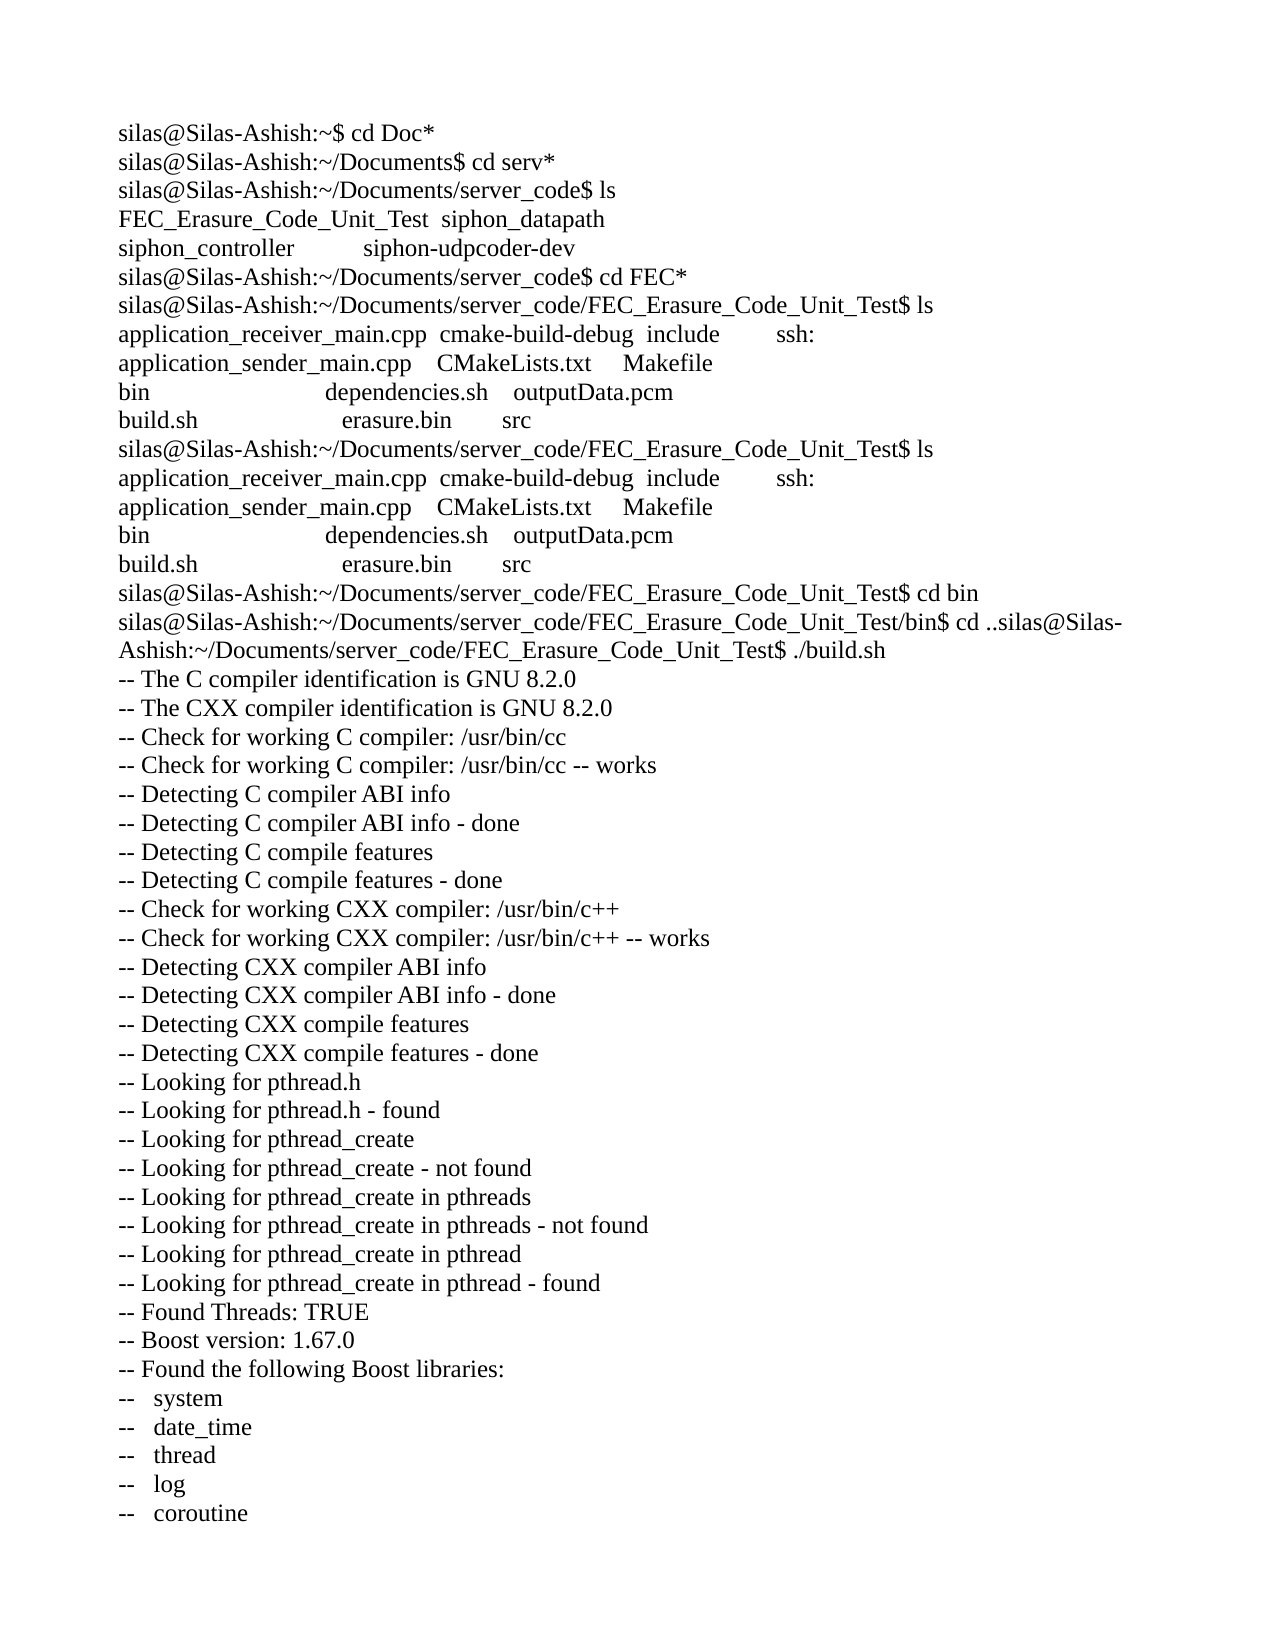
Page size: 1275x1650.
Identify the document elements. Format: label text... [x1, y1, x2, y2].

text -- The C compiler identification is GNU 8.2.0 [118, 664, 1157, 693]
text -- Detecting CXX compiler ABI info - done [118, 981, 1157, 1009]
text -- coroutine [118, 1498, 1157, 1527]
text -- Looking for pthread_create in pthreads [118, 1182, 1157, 1211]
text siphon_controller siphon-udpcoder-dev [118, 233, 1157, 262]
text -- date_time [118, 1412, 1157, 1441]
text -- thread [118, 1441, 1157, 1469]
text build.sh erasure.bin src [118, 406, 1157, 434]
text -- log [118, 1469, 1157, 1498]
text -- Found Threads: TRUE [118, 1297, 1157, 1326]
text -- Looking for pthread_create in pthreads - not found [118, 1211, 1157, 1239]
text -- Detecting C compiler ABI info [118, 779, 1157, 808]
text -- Detecting CXX compiler ABI info [118, 952, 1157, 981]
text application_receiver_main.cpp cmake-build-debug include ssh: [118, 319, 1157, 348]
text application_sender_main.cpp CMakeLists.txt Makefile [118, 492, 1157, 521]
text silas@Silas-Ashish:~/Documents/server_code/FEC_Erasure_Code_Unit_Test$ ls [118, 291, 1157, 319]
text application_sender_main.cpp CMakeLists.txt Makefile [118, 348, 1157, 377]
text -- Detecting C compile features - done [118, 866, 1157, 894]
text -- Detecting C compile features [118, 837, 1157, 866]
text -- Check for working C compiler: /usr/bin/cc -- works [118, 751, 1157, 779]
text -- The CXX compiler identification is GNU 8.2.0 [118, 693, 1157, 722]
text -- Detecting C compiler ABI info - done [118, 808, 1157, 837]
text -- Looking for pthread_create in pthread [118, 1239, 1157, 1268]
text silas@Silas-Ashish:~/Documents$ cd serv* [118, 147, 1157, 176]
text application_receiver_main.cpp cmake-build-debug include ssh: [118, 463, 1157, 492]
text -- Detecting CXX compile features [118, 1009, 1157, 1038]
text -- Found the following Boost libraries: [118, 1354, 1157, 1383]
text -- Check for working CXX compiler: /usr/bin/c++ -- works [118, 923, 1157, 952]
text silas@Silas-Ashish:~/Documents/server_code/FEC_Erasure_Code_Unit_Test$ cd bin [118, 578, 1157, 607]
text silas@Silas-Ashish:~/Documents/server_code/FEC_Erasure_Code_Unit_Test$ ls [118, 434, 1157, 463]
text -- Looking for pthread_create in pthread - found [118, 1268, 1157, 1297]
text -- Looking for pthread.h - found [118, 1096, 1157, 1124]
text silas@Silas-Ashish:~/Documents/server_code$ cd FEC* [118, 262, 1157, 291]
text -- Check for working CXX compiler: /usr/bin/c++ [118, 894, 1157, 923]
text silas@Silas-Ashish:~$ cd Doc* [118, 118, 1157, 147]
text silas@Silas-Ashish:~/Documents/server_code$ ls [118, 176, 1157, 204]
text -- Check for working C compiler: /usr/bin/cc [118, 722, 1157, 751]
text -- system [118, 1383, 1157, 1412]
text silas@Silas-Ashish:~/Documents/server_code/FEC_Erasure_Code_Unit_Test/bin$ cd ..silas@Silas-Ashish:~/Documents/server_code/FEC_Erasure_Code_Unit_Test$ ./build.sh [118, 607, 1157, 664]
text -- Boost version: 1.67.0 [118, 1326, 1157, 1354]
text -- Looking for pthread.h [118, 1067, 1157, 1096]
text -- Looking for pthread_create - not found [118, 1153, 1157, 1182]
text -- Detecting CXX compile features - done [118, 1038, 1157, 1067]
text build.sh erasure.bin src [118, 549, 1157, 578]
text FEC_Erasure_Code_Unit_Test siphon_datapath [118, 204, 1157, 233]
text -- Looking for pthread_create [118, 1124, 1157, 1153]
text bin dependencies.sh outputData.pcm [118, 521, 1157, 549]
text bin dependencies.sh outputData.pcm [118, 377, 1157, 406]
